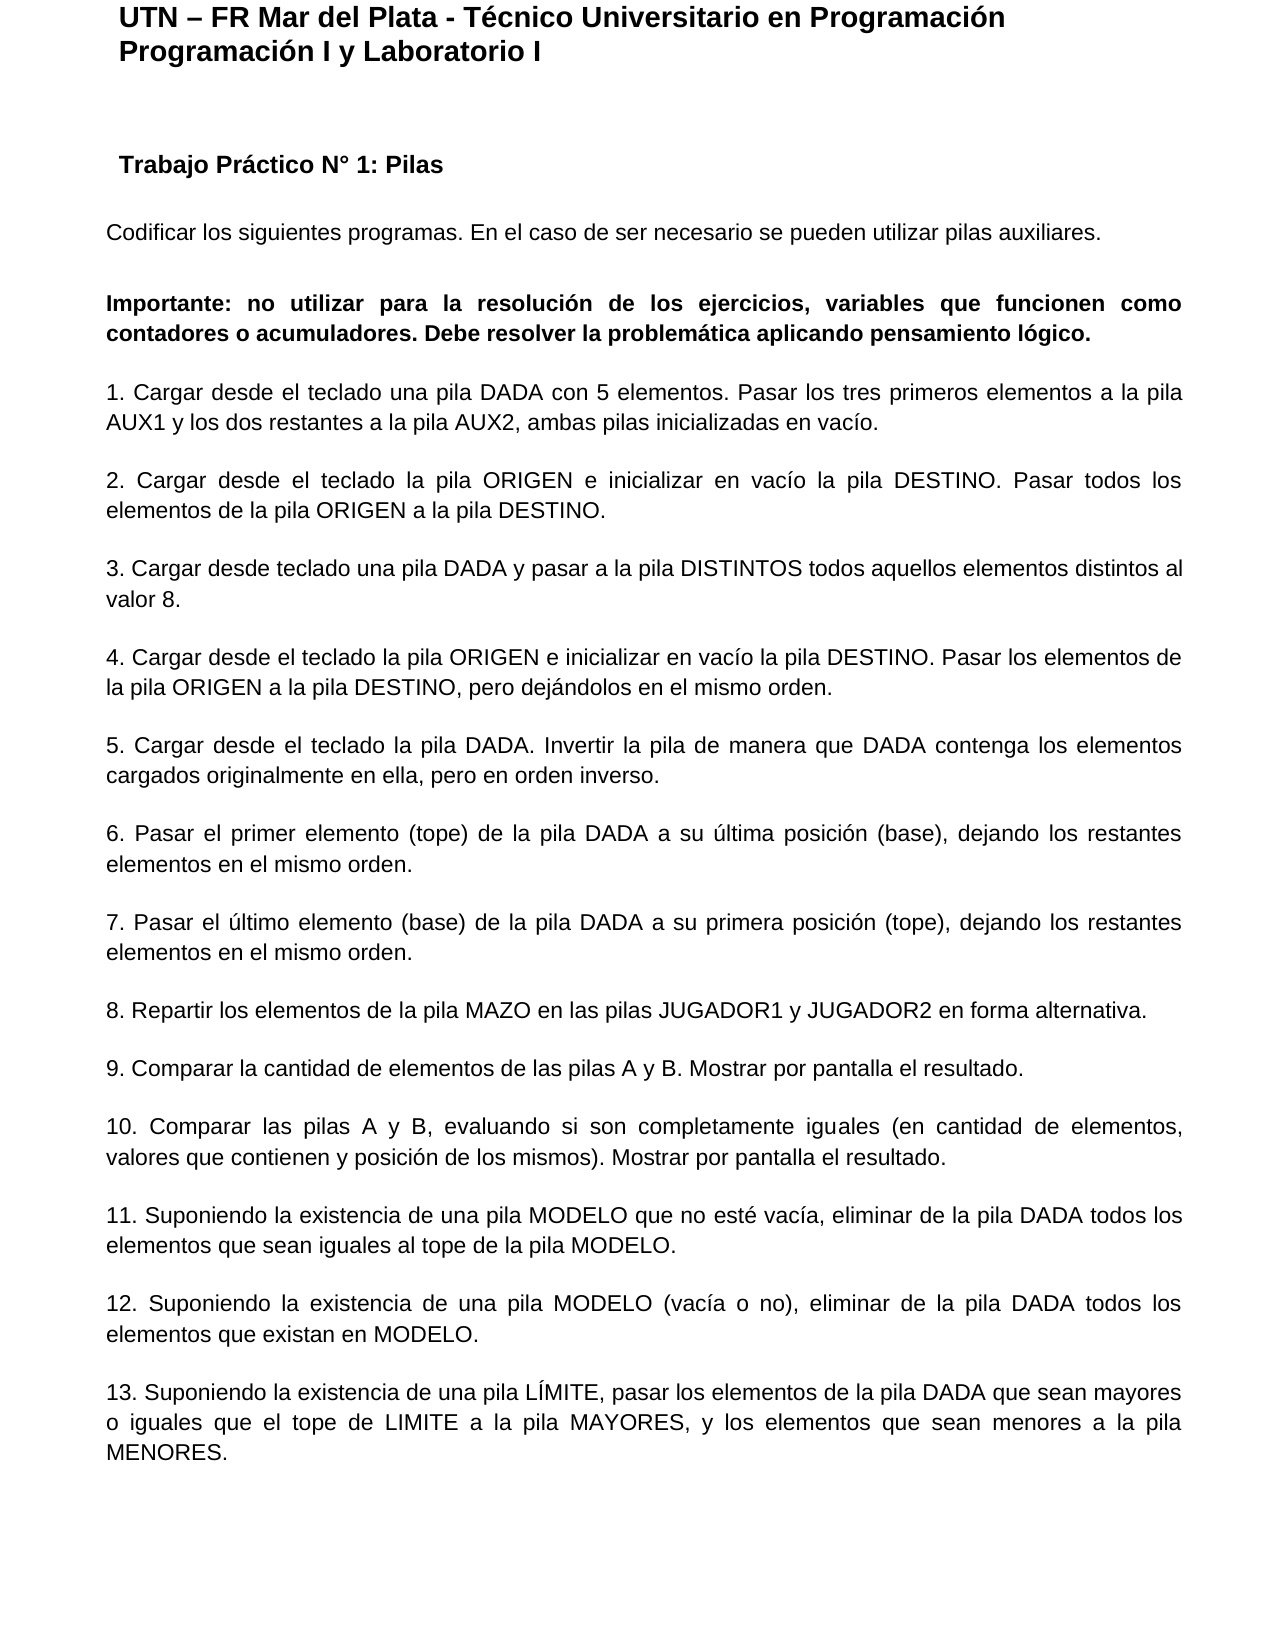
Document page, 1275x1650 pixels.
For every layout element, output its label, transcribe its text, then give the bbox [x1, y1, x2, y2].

text 8. Repartir los elementos de la pila MAZO en las pilas JUGADOR1 y JUGADOR2 en forma alternativa. [106, 997, 1183, 1023]
text 13. Suponiendo la existencia de una pila LÍMITE, pasar los elementos de la pila DADA que sean mayores o iguales que el tope de LIMITE a la pila MAYORES, y los elementos que sean menores a la pila MENORES. [106, 1379, 1183, 1466]
text 5. Cargar desde el teclado la pila DADA. Invertir la pila de manera que DADA contenga los elementos cargados originalmente en ella, pero en orden inverso. [106, 732, 1183, 788]
text 6. Pasar el primer elemento (tope) de la pila DADA a su última posición (base), dejando los restantes elementos en el mismo orden. [106, 820, 1183, 877]
text 10. Comparar las pilas A y B, evaluando si son completamente iguales (en cantidad de elementos, valores que contienen y posición de los mismos). Mostrar por pantalla el resultado. [106, 1113, 1183, 1170]
text 1. Cargar desde el teclado una pila DADA con 5 elementos. Pasar los tres primeros elementos a la pila AUX1 y los dos restantes a la pila AUX2, ambas pilas inicializadas en vacío. [106, 379, 1183, 435]
text 4. Cargar desde el teclado la pila ORIGEN e inicializar en vacío la pila DESTINO. Pasar los elementos de la pila ORIGEN a la pila DESTINO, pero dejándolos en el mismo orden. [106, 644, 1183, 700]
text 12. Suponiendo la existencia de una pila MODELO (vacía o no), eliminar de la pila DADA todos los elementos que existan en MODELO. [106, 1290, 1183, 1347]
text 11. Suponiendo la existencia de una pila MODELO que no esté vacía, eliminar de la pila DADA todos los elementos que sean iguales al tope de la pila MODELO. [106, 1202, 1183, 1258]
text Importante: no utilizar para la resolución de los ejercicios, variables que funcionen como contadores o acumuladores. Debe resolver la problemática aplicando pensamiento lógico. [106, 290, 1183, 346]
text Codificar los siguientes programas. En el caso de ser necesario se pueden utilizar pilas auxiliares. [106, 219, 1183, 246]
text 7. Pasar el último elemento (base) de la pila DADA a su primera posición (tope), dejando los restantes elementos en el mismo orden. [106, 909, 1183, 965]
text 9. Comparar la cantidad de elementos de las pilas A y B. Mostrar por pantalla el resultado. [106, 1055, 1183, 1081]
text 3. Cargar desde teclado una pila DADA y pasar a la pila DISTINTOS todos aquellos elementos distintos al valor 8. [106, 555, 1183, 612]
subtitle Trabajo Práctico N° 1: Pilas [118, 150, 941, 179]
text 2. Cargar desde el teclado la pila ORIGEN e inicializar en vacío la pila DESTINO. Pasar todos los elementos de la pila ORIGEN a la pila DESTINO. [106, 467, 1183, 523]
